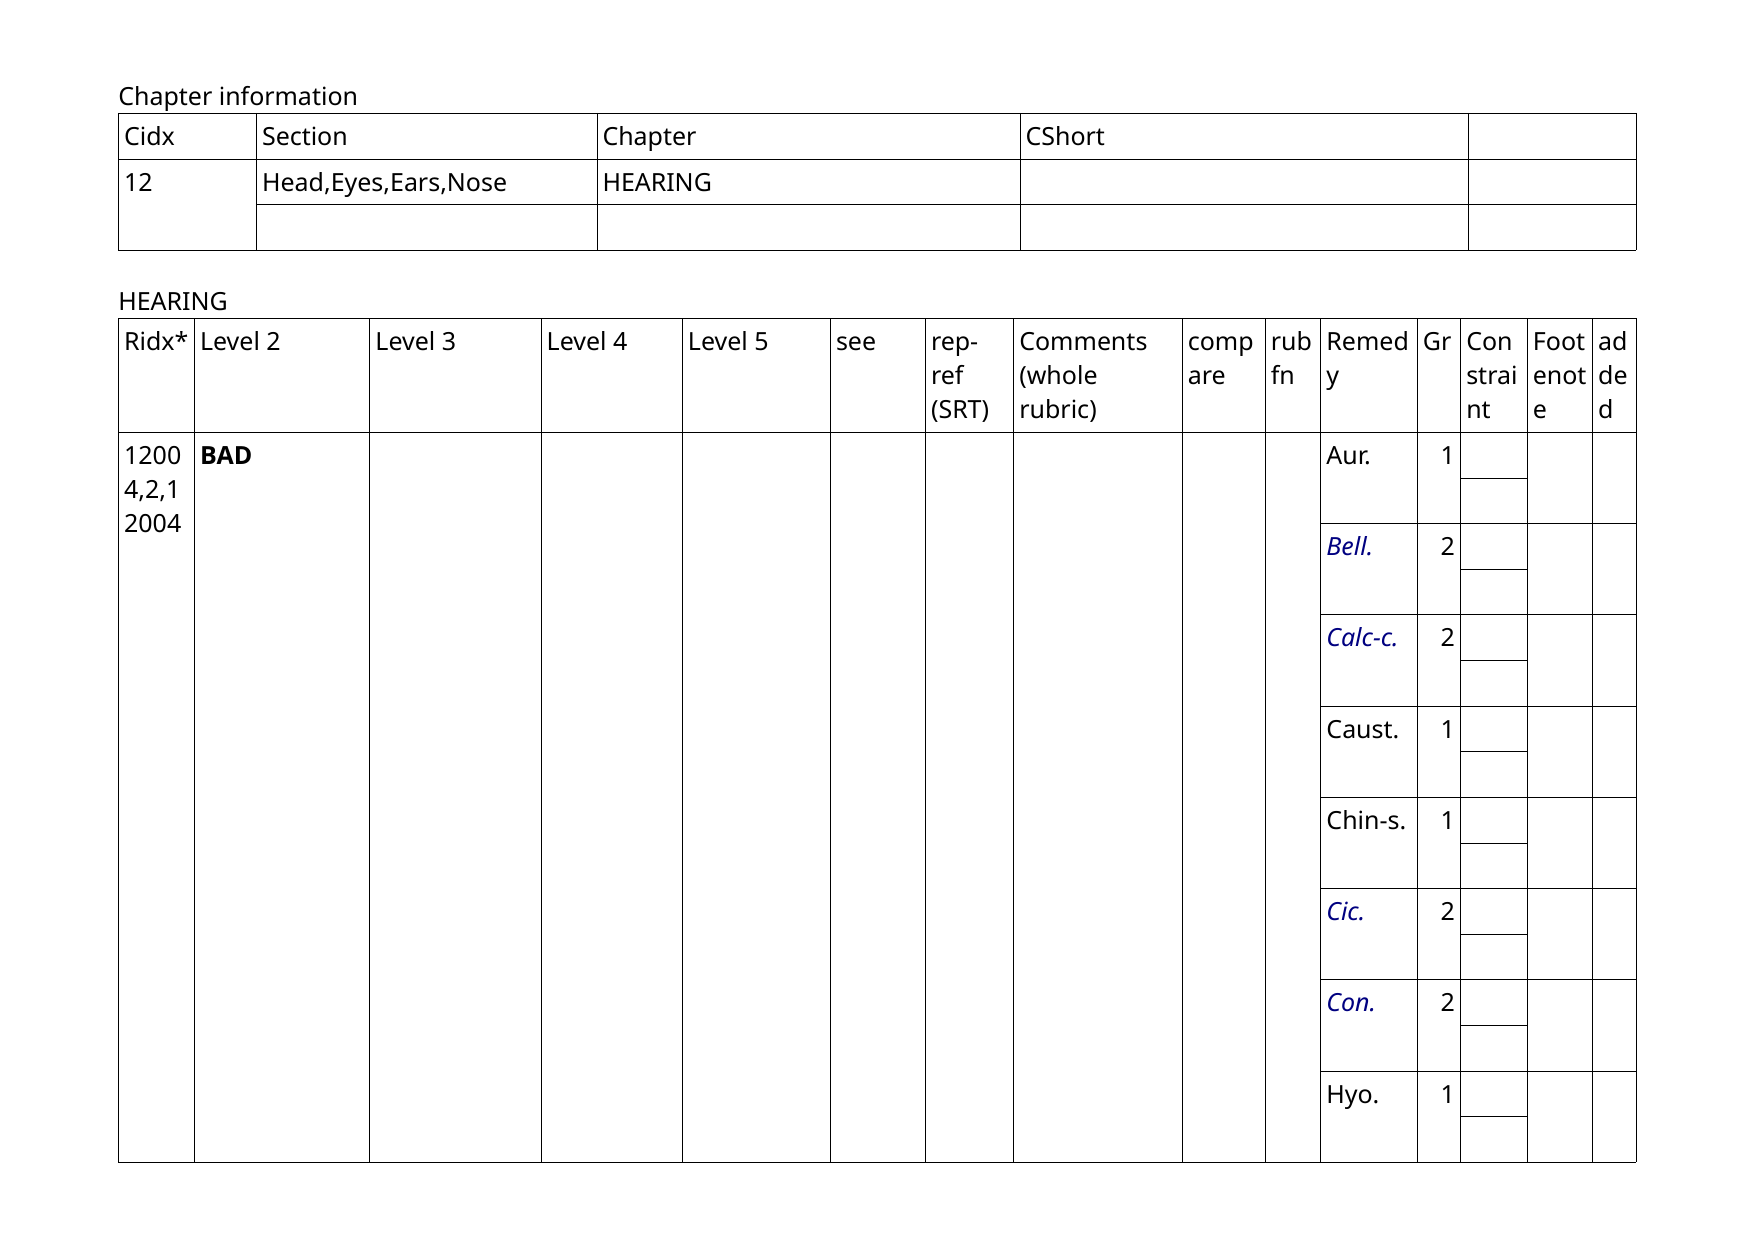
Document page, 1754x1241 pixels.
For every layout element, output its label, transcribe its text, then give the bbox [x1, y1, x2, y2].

table_header Cidx [119, 114, 256, 158]
table_header rub fn [1266, 319, 1320, 432]
table_cell Caust. [1321, 707, 1417, 797]
table_cell [1461, 1117, 1527, 1162]
table_cell [1528, 798, 1592, 888]
table_header Section [257, 114, 597, 158]
table_header Gr [1418, 319, 1460, 432]
table_cell [1528, 615, 1592, 706]
table_cell 12 [119, 160, 256, 250]
table_header rep-ref (SRT) [926, 319, 1013, 432]
table_cell [1461, 980, 1527, 1025]
table_cell [1593, 1072, 1636, 1162]
table_cell Chin-s. [1321, 798, 1417, 888]
table_cell 1 [1418, 798, 1460, 888]
table_header Comments (whole rubric) [1014, 319, 1182, 432]
table_cell [1593, 980, 1636, 1071]
table_cell [1461, 524, 1527, 569]
table_header added [1593, 319, 1636, 432]
table_header CShort [1021, 114, 1468, 158]
table_header compare [1183, 319, 1265, 432]
table_cell [1593, 615, 1636, 706]
table_cell [1461, 570, 1527, 614]
table_cell [1183, 433, 1265, 1162]
table_cell 1 [1418, 1072, 1460, 1162]
table_cell [542, 433, 682, 1162]
table_cell Head,Eyes,Ears,Nose [257, 160, 597, 204]
text Chapter information [118, 79, 1636, 113]
table_cell [1461, 1072, 1527, 1116]
table_cell [1461, 615, 1527, 660]
table_cell [1528, 707, 1592, 797]
table_cell [1593, 798, 1636, 888]
table_cell 2 [1418, 615, 1460, 706]
table_cell [1014, 433, 1182, 1162]
table_cell [1461, 752, 1527, 797]
table_cell [1266, 433, 1320, 1162]
table_cell [1461, 433, 1527, 477]
table_cell [683, 433, 830, 1162]
table_cell [926, 433, 1013, 1162]
table_cell [1461, 707, 1527, 751]
table_cell [1461, 844, 1527, 888]
table_cell [1021, 205, 1468, 250]
table_header Level 5 [683, 319, 830, 432]
table_cell [1528, 889, 1592, 979]
table_cell [1461, 479, 1527, 523]
table_cell [1461, 798, 1527, 842]
table_cell Aur. [1321, 433, 1417, 523]
table_cell [1469, 160, 1636, 204]
table_cell [1593, 524, 1636, 614]
table_cell [1461, 889, 1527, 934]
table_cell 1 [1418, 433, 1460, 523]
table_cell [1021, 160, 1468, 204]
table_header Ridx* [119, 319, 194, 432]
table_header Chapter [598, 114, 1020, 158]
table_cell bad [195, 433, 369, 1162]
table_cell [1461, 661, 1527, 706]
table_header Level 4 [542, 319, 682, 432]
table_cell [831, 433, 925, 1162]
table_cell 12004,2,12004 [119, 433, 194, 1162]
table_cell [1528, 433, 1592, 523]
table_cell HEARING [598, 160, 1020, 204]
table_cell [1528, 980, 1592, 1071]
table_cell [1528, 524, 1592, 614]
table_cell [1593, 433, 1636, 523]
table_cell [257, 205, 597, 250]
table_cell Cic. [1321, 889, 1417, 979]
table_header Level 2 [195, 319, 369, 432]
table_cell [1469, 205, 1636, 250]
table_cell [1593, 707, 1636, 797]
table_header see [831, 319, 925, 432]
table_cell [370, 433, 541, 1162]
table_cell 2 [1418, 524, 1460, 614]
table_cell 2 [1418, 889, 1460, 979]
table_cell Calc-c. [1321, 615, 1417, 706]
table_cell 2 [1418, 980, 1460, 1071]
table_cell [1528, 1072, 1592, 1162]
table_header [1469, 114, 1636, 158]
table_header Level 3 [370, 319, 541, 432]
table_cell Bell. [1321, 524, 1417, 614]
table_header Constraint [1461, 319, 1527, 432]
text HEARING [118, 284, 1636, 318]
table_cell [1461, 935, 1527, 979]
table_cell Hyo. [1321, 1072, 1417, 1162]
table_cell Con. [1321, 980, 1417, 1071]
table_cell [598, 205, 1020, 250]
table_cell 1 [1418, 707, 1460, 797]
table_cell [1593, 889, 1636, 979]
table_header Remedy [1321, 319, 1417, 432]
table_header Footenote [1528, 319, 1592, 432]
table_cell [1461, 1026, 1527, 1071]
